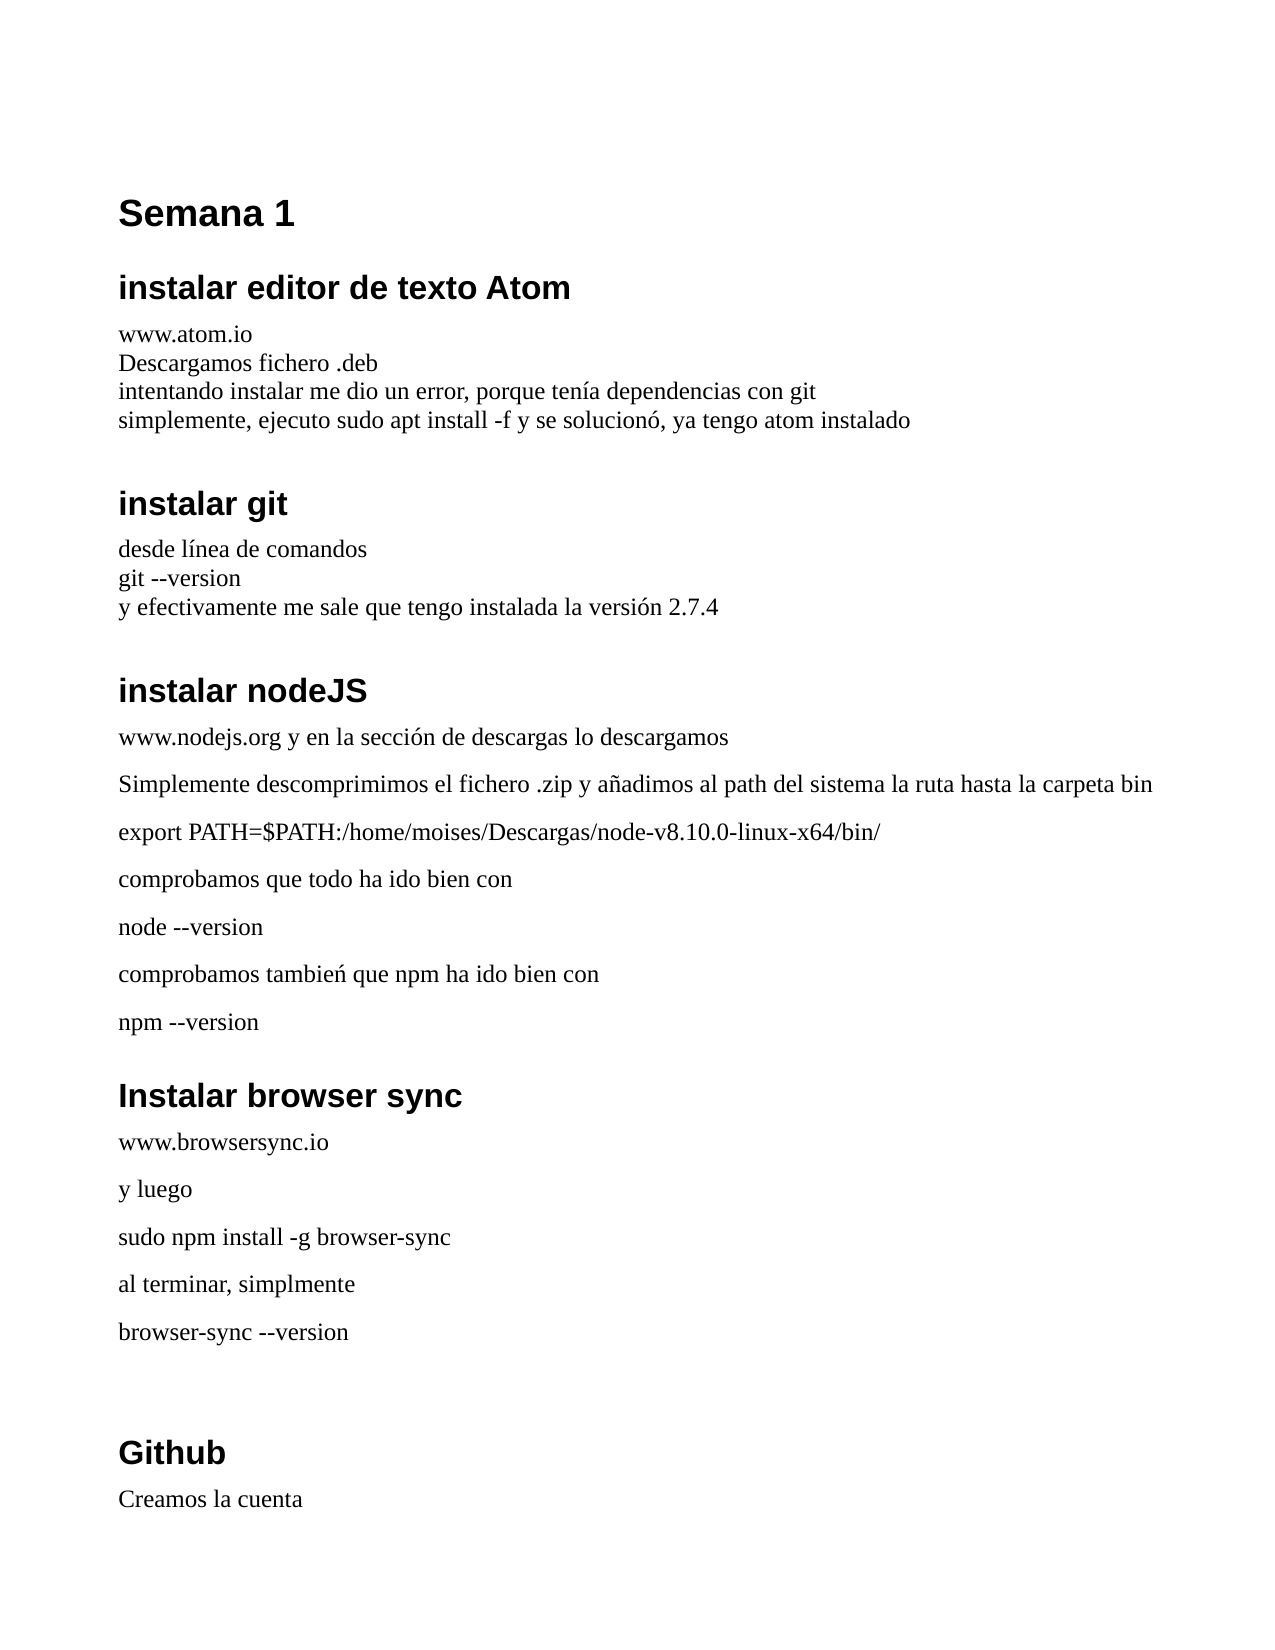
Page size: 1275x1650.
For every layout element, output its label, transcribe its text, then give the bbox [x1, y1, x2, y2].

text comprobamos que todo ha ido bien con [118, 864, 1157, 893]
text Creamos la cuenta [118, 1484, 1157, 1513]
text intentando instalar me dio un error, porque tenía dependencias con git [118, 376, 1157, 405]
text node --version [118, 912, 1157, 941]
text simplemente, ejecuto sudo apt install -f y se solucionó, ya tengo atom instalado [118, 405, 1157, 434]
subtitle Semana 1 [118, 191, 1157, 234]
text al terminar, simplmente [118, 1269, 1157, 1298]
text git --version [118, 563, 1157, 592]
subtitle instalar git [118, 483, 1157, 522]
text browser-sync --version [118, 1317, 1157, 1346]
text y luego [118, 1174, 1157, 1203]
subtitle instalar nodeJS [118, 670, 1157, 709]
text Simplemente descomprimimos el fichero .zip y añadimos al path del sistema la ruta hasta la carpeta bin [118, 769, 1157, 798]
subtitle instalar editor de texto Atom [118, 268, 1157, 306]
text desde línea de comandos [118, 534, 1157, 563]
subtitle Instalar browser sync [118, 1076, 1157, 1114]
text www.browsersync.io [118, 1127, 1157, 1156]
text comprobamos tambień que npm ha ido bien con [118, 959, 1157, 988]
text Descargamos fichero .deb [118, 348, 1157, 376]
text npm --version [118, 1007, 1157, 1036]
text sudo npm install -g browser-sync [118, 1222, 1157, 1251]
text y efectivamente me sale que tengo instalada la versión 2.7.4 [118, 592, 1157, 621]
subtitle Github [118, 1433, 1157, 1472]
text export PATH=$PATH:/home/moises/Descargas/node-v8.10.0-linux-x64/bin/ [118, 817, 1157, 846]
text www.atom.io [118, 319, 1157, 348]
text www.nodejs.org y en la sección de descargas lo descargamos [118, 722, 1157, 750]
